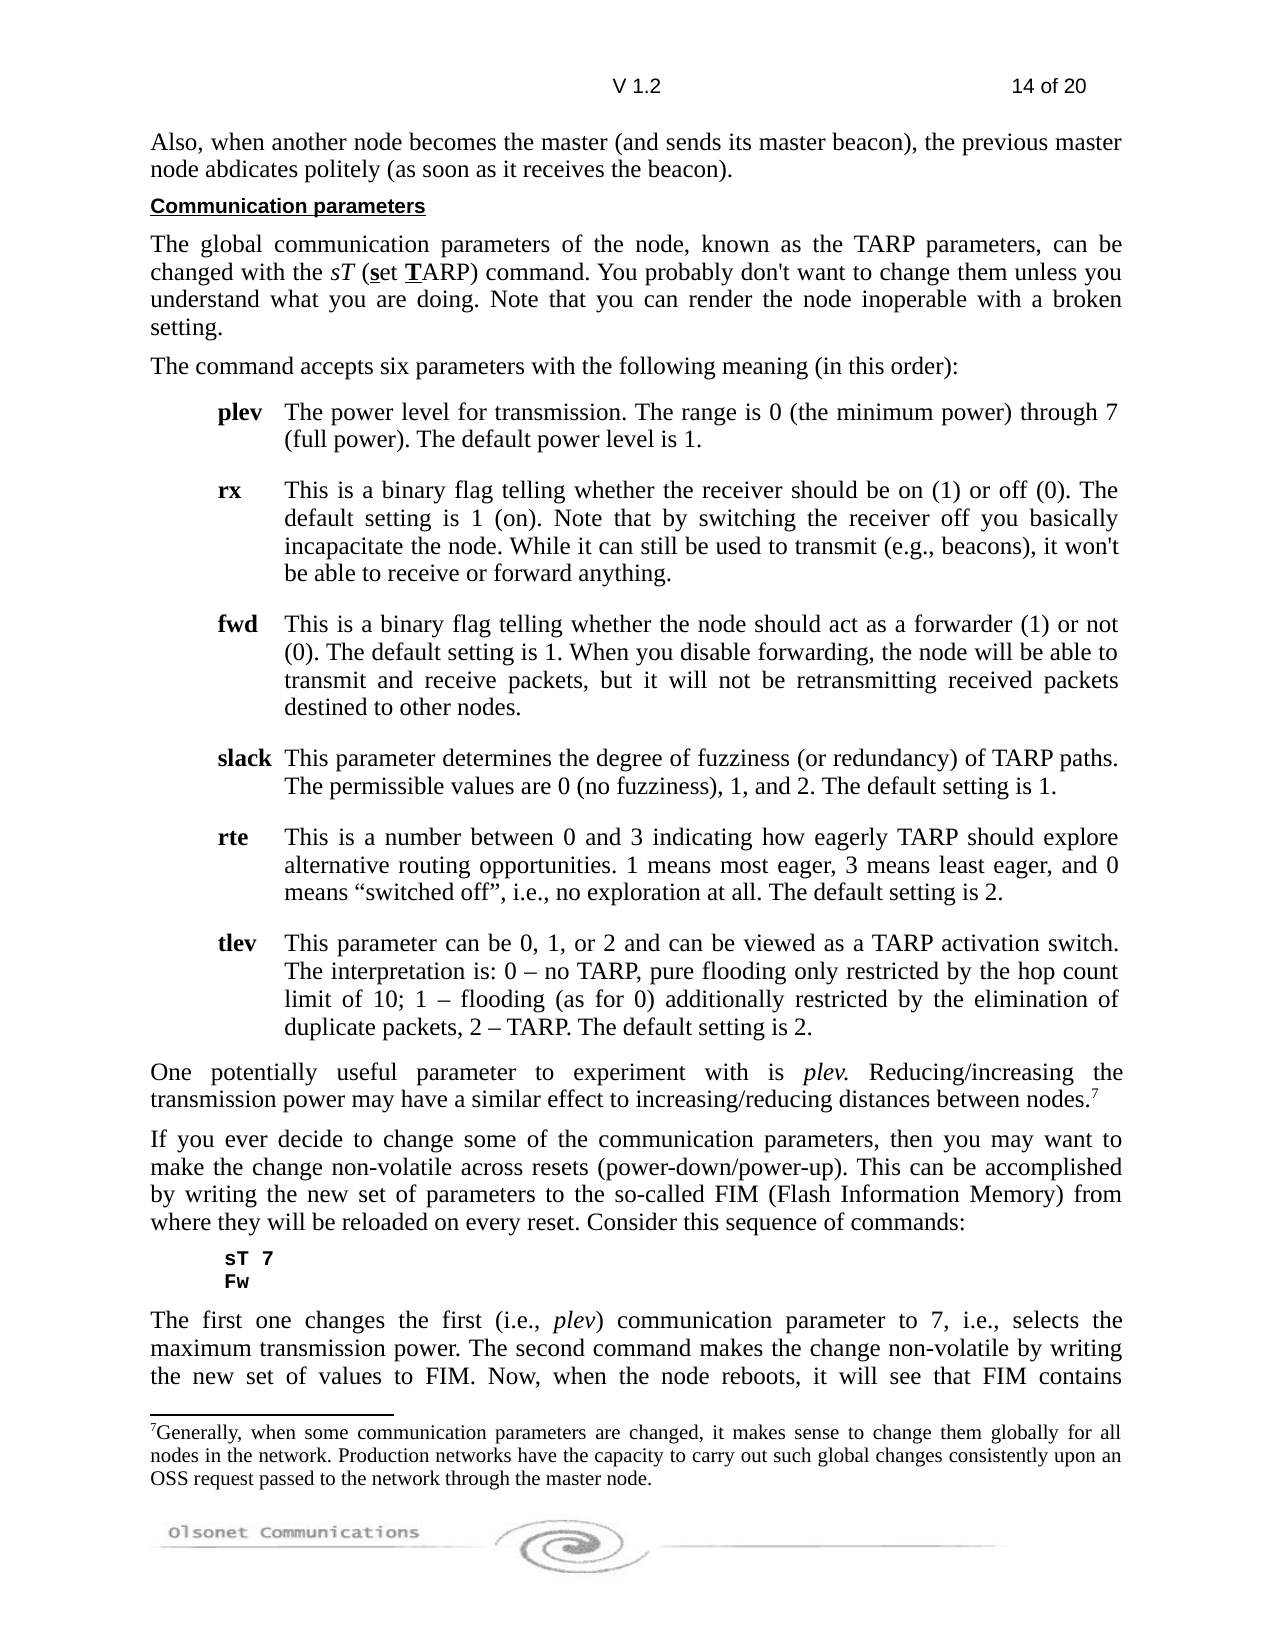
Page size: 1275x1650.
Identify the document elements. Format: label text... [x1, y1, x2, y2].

text The global communication parameters of the node, known as the TARP parameters, can be changed with the sT (set TARP) command. You probably don't want to change them unless you understand what you are doing. Note that you can render the node inoperable with a broken setting. [150, 230, 1123, 341]
table_header The power level for transmission. The range is 0 (the minimum power) through 7 (full power). The default power level is 1. [279, 392, 1126, 471]
table_cell This is a binary flag telling whether the node should act as a forwarder (1) or not (0). The default setting is 1. When you disable forwarding, the node will be able to transmit and receive packets, but it will not be retransmitting received packets destined to other nodes. [279, 605, 1126, 739]
table_cell fwd [212, 605, 278, 739]
text The first one changes the first (i.e., plev) communication parameter to 7, i.e., selects the maximum transmission power. The second command makes the change non-volatile by writing the new set of values to FIM. Now, when the node reboots, it will see that FIM contains [150, 1307, 1123, 1390]
table_cell rte [212, 818, 278, 924]
picture [150, 1504, 1005, 1596]
text Also, when another node becomes the master (and sends its master beacon), the previous master node abdicates politely (as soon as it receives the beacon). [150, 128, 1123, 183]
text One potentially useful parameter to experiment with is plev. Reducing/increasing the transmission power may have a similar effect to increasing/reducing distances between nodes. [150, 1058, 1123, 1113]
table_cell slack [212, 739, 278, 817]
table_cell This parameter determines the degree of fuzziness (or redundancy) of TARP paths. The permissible values are 0 (no fuzziness), 1, and 2. The default setting is 1. [279, 739, 1126, 817]
text sT 7 [224, 1248, 1123, 1271]
table_cell This is a number between 0 and 3 indicating how eagerly TARP should explore alternative routing opportunities. 1 means most eager, 3 means least eager, and 0 means “switched off”, i.e., no exploration at all. The default setting is 2. [279, 818, 1126, 924]
table_cell This is a binary flag telling whether the receiver should be on (1) or off (0). The default setting is 1 (on). Note that by switching the receiver off you basically incapacitate the node. While it can still be used to transmit (e.g., beacons), it won't be able to receive or forward anything. [279, 471, 1126, 605]
text Fw [224, 1271, 1123, 1295]
text Generally, when some communication parameters are changed, it makes sense to change them globally for all nodes in the network. Production networks have the capacity to carry out such global changes consistently upon an OSS request passed to the network through the master node. [150, 1421, 1123, 1490]
subtitle Communication parameters [150, 195, 1123, 218]
text If you ever decide to change some of the communication parameters, then you may want to make the change non-volatile across resets (power-down/power-up). This can be accomplished by writing the new set of parameters to the so-called FIM (Flash Information Memory) from where they will be reloaded on every reset. Consider this sequence of commands: [150, 1125, 1123, 1236]
table_cell tlev [212, 924, 278, 1058]
table_cell rx [212, 471, 278, 605]
table_header plev [212, 392, 278, 471]
table_cell This parameter can be 0, 1, or 2 and can be viewed as a TARP activation switch. The interpretation is: 0 – no TARP, pure flooding only restricted by the hop count limit of 10; 1 – flooding (as for 0) additionally restricted by the elimination of duplicate packets, 2 – TARP. The default setting is 2. [279, 924, 1126, 1058]
text The command accepts six parameters with the following meaning (in this order): [150, 352, 1123, 380]
